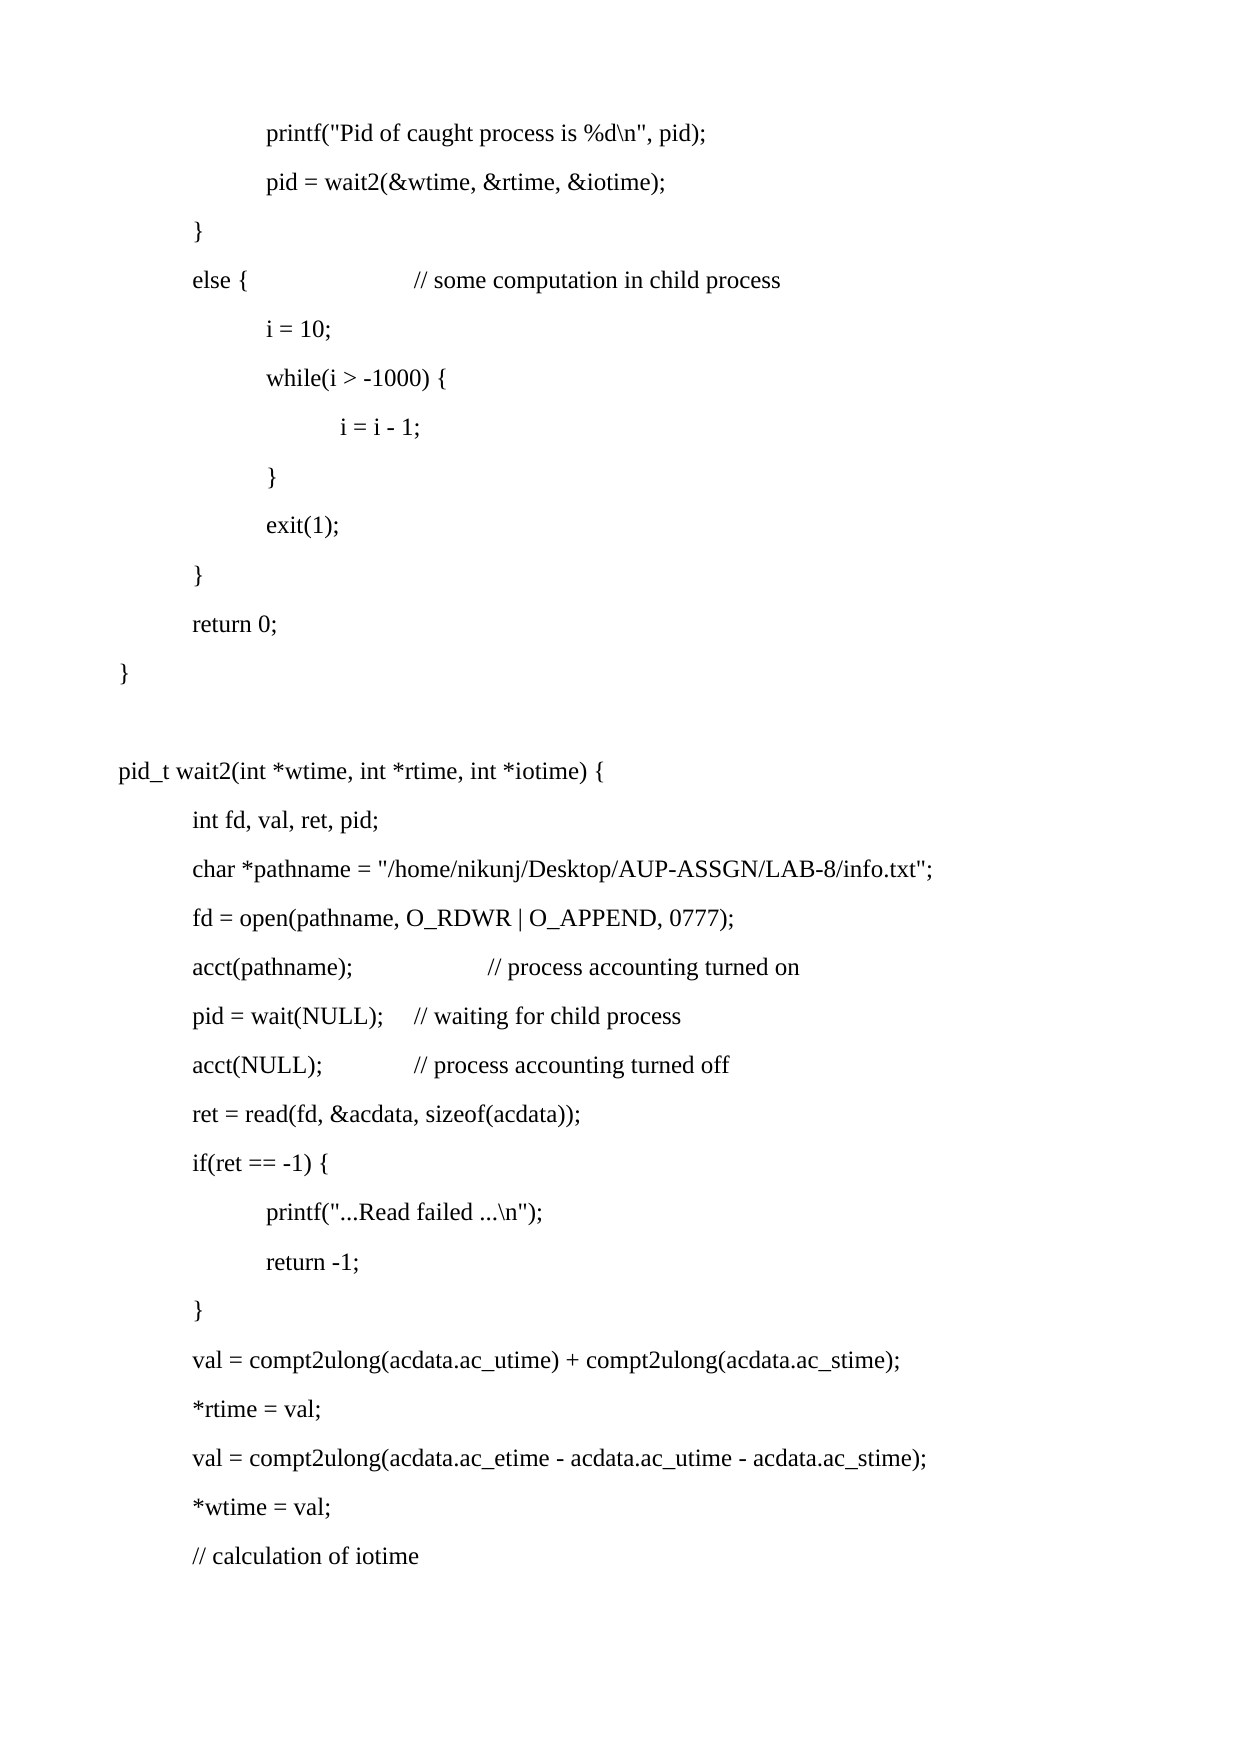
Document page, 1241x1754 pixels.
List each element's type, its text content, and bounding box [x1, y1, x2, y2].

text } [118, 462, 1122, 490]
text printf("...Read failed ...\n"); [118, 1197, 1122, 1226]
text if(ret == -1) { [118, 1148, 1122, 1177]
text return 0; [118, 609, 1122, 637]
text } [118, 216, 1122, 245]
text char *pathname = "/home/nikunj/Desktop/AUP-ASSGN/LAB-8/info.txt"; [118, 854, 1122, 883]
text printf("Pid of caught process is %d\n", pid); [118, 118, 1122, 147]
text } [118, 658, 1122, 687]
text while(i > -1000) { [118, 363, 1122, 392]
text exit(1); [118, 511, 1122, 539]
text pid = wait(NULL); // waiting for child process [118, 1001, 1122, 1030]
text } [118, 1296, 1122, 1324]
text acct(NULL); // process accounting turned off [118, 1050, 1122, 1079]
text acct(pathname); // process accounting turned on [118, 952, 1122, 981]
text pid_t wait2(int *wtime, int *rtime, int *iotime) { [118, 756, 1122, 785]
text val = compt2ulong(acdata.ac_etime - acdata.ac_utime - acdata.ac_stime); [118, 1443, 1122, 1472]
text fd = open(pathname, O_RDWR | O_APPEND, 0777); [118, 903, 1122, 932]
text i = 10; [118, 314, 1122, 343]
text } [118, 560, 1122, 588]
text // calculation of iotime [118, 1541, 1122, 1570]
text return -1; [118, 1247, 1122, 1275]
text else { // some computation in child process [118, 265, 1122, 294]
text *rtime = val; [118, 1394, 1122, 1422]
text int fd, val, ret, pid; [118, 805, 1122, 834]
text i = i - 1; [118, 412, 1122, 441]
text val = compt2ulong(acdata.ac_utime) + compt2ulong(acdata.ac_stime); [118, 1345, 1122, 1373]
text ret = read(fd, &acdata, sizeof(acdata)); [118, 1099, 1122, 1128]
text pid = wait2(&wtime, &rtime, &iotime); [118, 167, 1122, 196]
text *wtime = val; [118, 1492, 1122, 1521]
